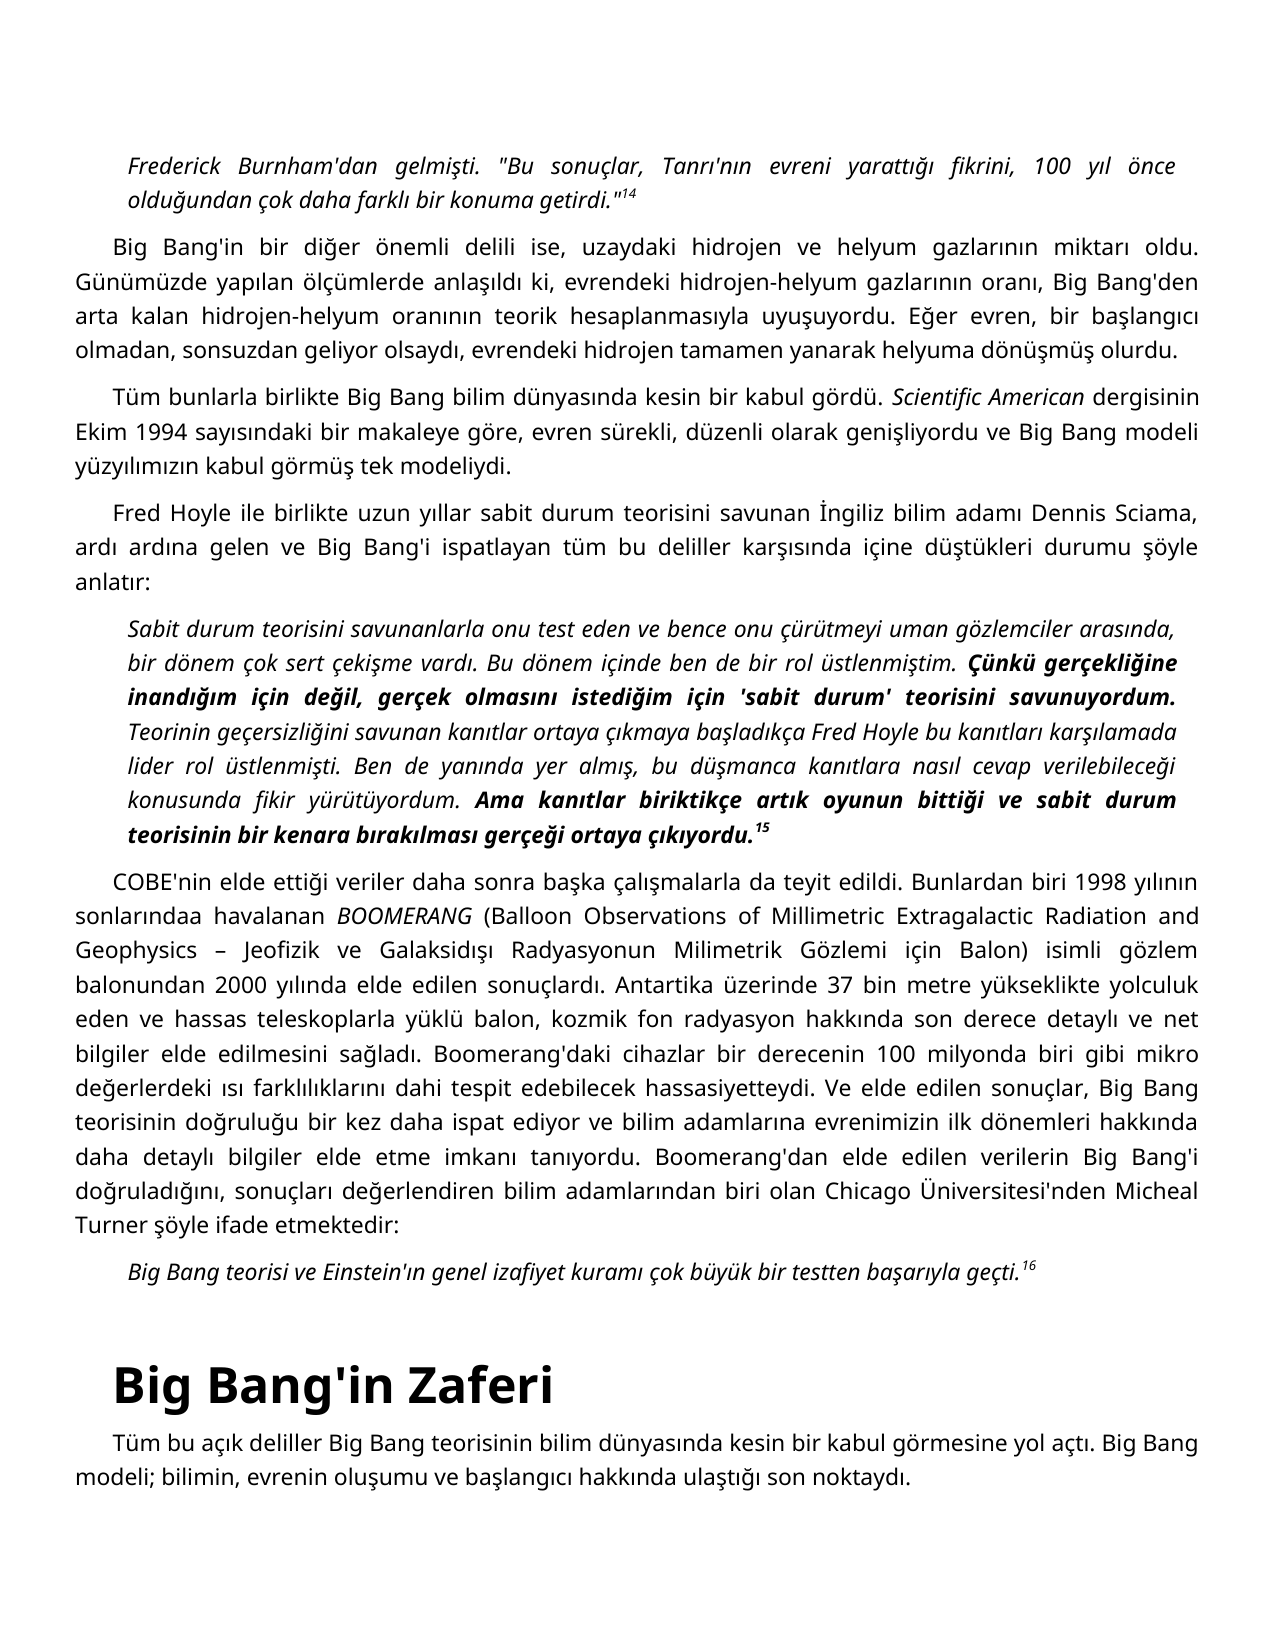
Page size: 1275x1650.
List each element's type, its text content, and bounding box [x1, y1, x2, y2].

text Frederick Burnham'dan gelmişti. "Bu sonuçlar, Tanrı'nın evreni yarattığı fikrini, 100 yıl önce olduğundan çok daha farklı bir konuma getirdi."14 [127, 150, 1177, 216]
text Sabit durum teorisini savunanlarla onu test eden ve bence onu çürütmeyi uman gözlemciler arasında, bir dönem çok sert çekişme vardı. Bu dönem içinde ben de bir rol üstlenmiştim. Çünkü gerçekliğine inandığım için değil, gerçek olmasını istediğim için 'sabit durum' teorisini savunuyordum. Teorinin geçersizliğini savunan kanıtlar ortaya çıkmaya başladıkça Fred Hoyle bu kanıtları karşılamada lider rol üstlenmişti. Ben de yanında yer almış, bu düşmanca kanıtlara nasıl cevap verilebileceği konusunda fikir yürütüyordum. Ama kanıtlar biriktikçe artık oyunun bittiği ve sabit durum teorisinin bir kenara bırakılması gerçeği ortaya çıkıyordu.15 [127, 612, 1177, 850]
text Tüm bu açık deliller Big Bang teorisinin bilim dünyasında kesin bir kabul görmesine yol açtı. Big Bang modeli; bilimin, evrenin oluşumu ve başlangıcı hakkında ulaştığı son noktaydı. [75, 1426, 1200, 1492]
text COBE'nin elde ettiği veriler daha sonra başka çalışmalarla da teyit edildi. Bunlardan biri 1998 yılının sonlarındaa havalanan BOOMERANG (Balloon Observations of Millimetric Extragalactic Radiation and Geophysics – Jeofizik ve Galaksidışı Radyasyonun Milimetrik Gözlemi için Balon) isimli gözlem balonundan 2000 yılında elde edilen sonuçlardı. Antartika üzerinde 37 bin metre yükseklikte yolculuk eden ve hassas teleskoplarla yüklü balon, kozmik fon radyasyon hakkında son derece detaylı ve net bilgiler elde edilmesini sağladı. Boomerang'daki cihazlar bir derecenin 100 milyonda biri gibi mikro değerlerdeki ısı farklılıklarını dahi tespit edebilecek hassasiyetteydi. Ve elde edilen sonuçlar, Big Bang teorisinin doğruluğu bir kez daha ispat ediyor ve bilim adamlarına evrenimizin ilk dönemleri hakkında daha detaylı bilgiler elde etme imkanı tanıyordu. Boomerang'dan elde edilen verilerin Big Bang'i doğruladığını, sonuçları değerlendiren bilim adamlarından biri olan Chicago Üniversitesi'nden Micheal Turner şöyle ifade etmektedir: [75, 866, 1200, 1241]
subtitle Big Bang'in Zaferi [112, 1350, 1200, 1418]
text Big Bang'in bir diğer önemli delili ise, uzaydaki hidrojen ve helyum gazlarının miktarı oldu. Günümüzde yapılan ölçümlerde anlaşıldı ki, evrendeki hidrojen-helyum gazlarının oranı, Big Bang'den arta kalan hidrojen-helyum oranının teorik hesaplanmasıyla uyuşuyordu. Eğer evren, bir başlangıcı olmadan, sonsuzdan geliyor olsaydı, evrendeki hidrojen tamamen yanarak helyuma dönüşmüş olurdu. [75, 231, 1200, 366]
text Tüm bunlarla birlikte Big Bang bilim dünyasında kesin bir kabul gördü. Scientific American dergisinin Ekim 1994 sayısındaki bir makaleye göre, evren sürekli, düzenli olarak genişliyordu ve Big Bang modeli yüzyılımızın kabul görmüş tek modeliydi. [75, 381, 1200, 481]
text Fred Hoyle ile birlikte uzun yıllar sabit durum teorisini savunan İngiliz bilim adamı Dennis Sciama, ardı ardına gelen ve Big Bang'i ispatlayan tüm bu deliller karşısında içine düştükleri durumu şöyle anlatır: [75, 497, 1200, 597]
text Big Bang teorisi ve Einstein'ın genel izafiyet kuramı çok büyük bir testten başarıyla geçti.16 [127, 1256, 1177, 1287]
